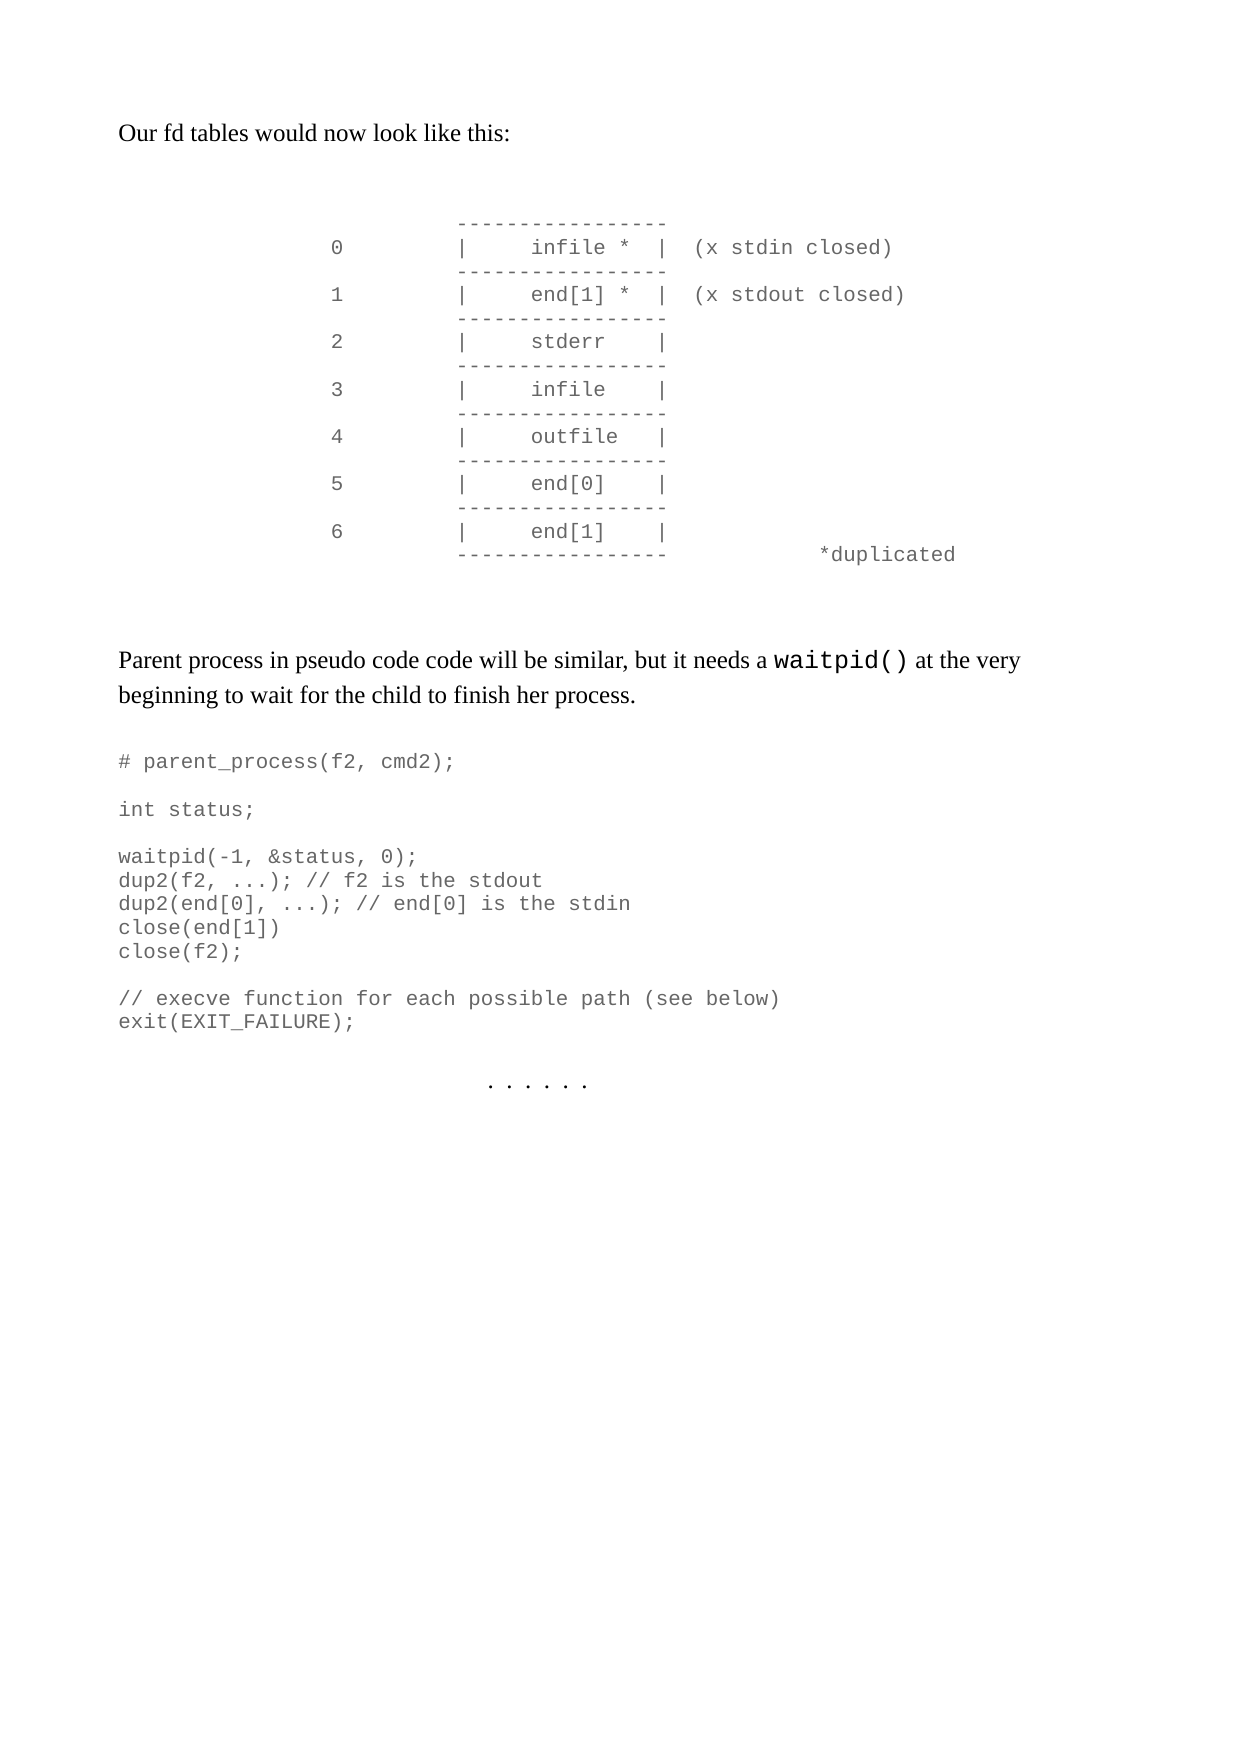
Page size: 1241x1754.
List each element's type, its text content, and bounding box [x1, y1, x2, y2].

text Parent process in pseudo code code will be similar, but it needs a waitpid() at the very beginning to wait for the child to finish her process. [118, 645, 1122, 709]
text 1 | end[1] * | (x stdout closed) [118, 284, 1122, 308]
text ----------------- *duplicated [118, 544, 1122, 568]
text 5 | end[0] | [118, 473, 1122, 497]
text // execve function for each possible path (see below) [118, 988, 1122, 1012]
text ----------------- [118, 355, 1122, 379]
text ----------------- [118, 402, 1122, 426]
text exit(EXIT_FAILURE); [118, 1012, 1122, 1035]
text 2 | stderr | [118, 332, 1122, 355]
text . . . . . . [118, 1065, 1122, 1093]
text int status; [118, 799, 1122, 822]
text close(end[1]) [118, 917, 1122, 941]
text ----------------- [118, 261, 1122, 284]
text 6 | end[1] | [118, 521, 1122, 544]
text ----------------- [118, 308, 1122, 332]
text 3 | infile | [118, 379, 1122, 402]
text ----------------- [118, 450, 1122, 473]
text Our fd tables would now look like this: [118, 118, 1122, 147]
text 4 | outfile | [118, 426, 1122, 450]
text ----------------- [118, 497, 1122, 521]
text # parent_process(f2, cmd2); [118, 751, 1122, 775]
text close(f2); [118, 941, 1122, 964]
text waitpid(-1, &status, 0); [118, 846, 1122, 870]
text dup2(f2, ...); // f2 is the stdout [118, 870, 1122, 893]
text ----------------- [118, 213, 1122, 237]
text 0 | infile * | (x stdin closed) [118, 237, 1122, 261]
text dup2(end[0], ...); // end[0] is the stdin [118, 893, 1122, 917]
